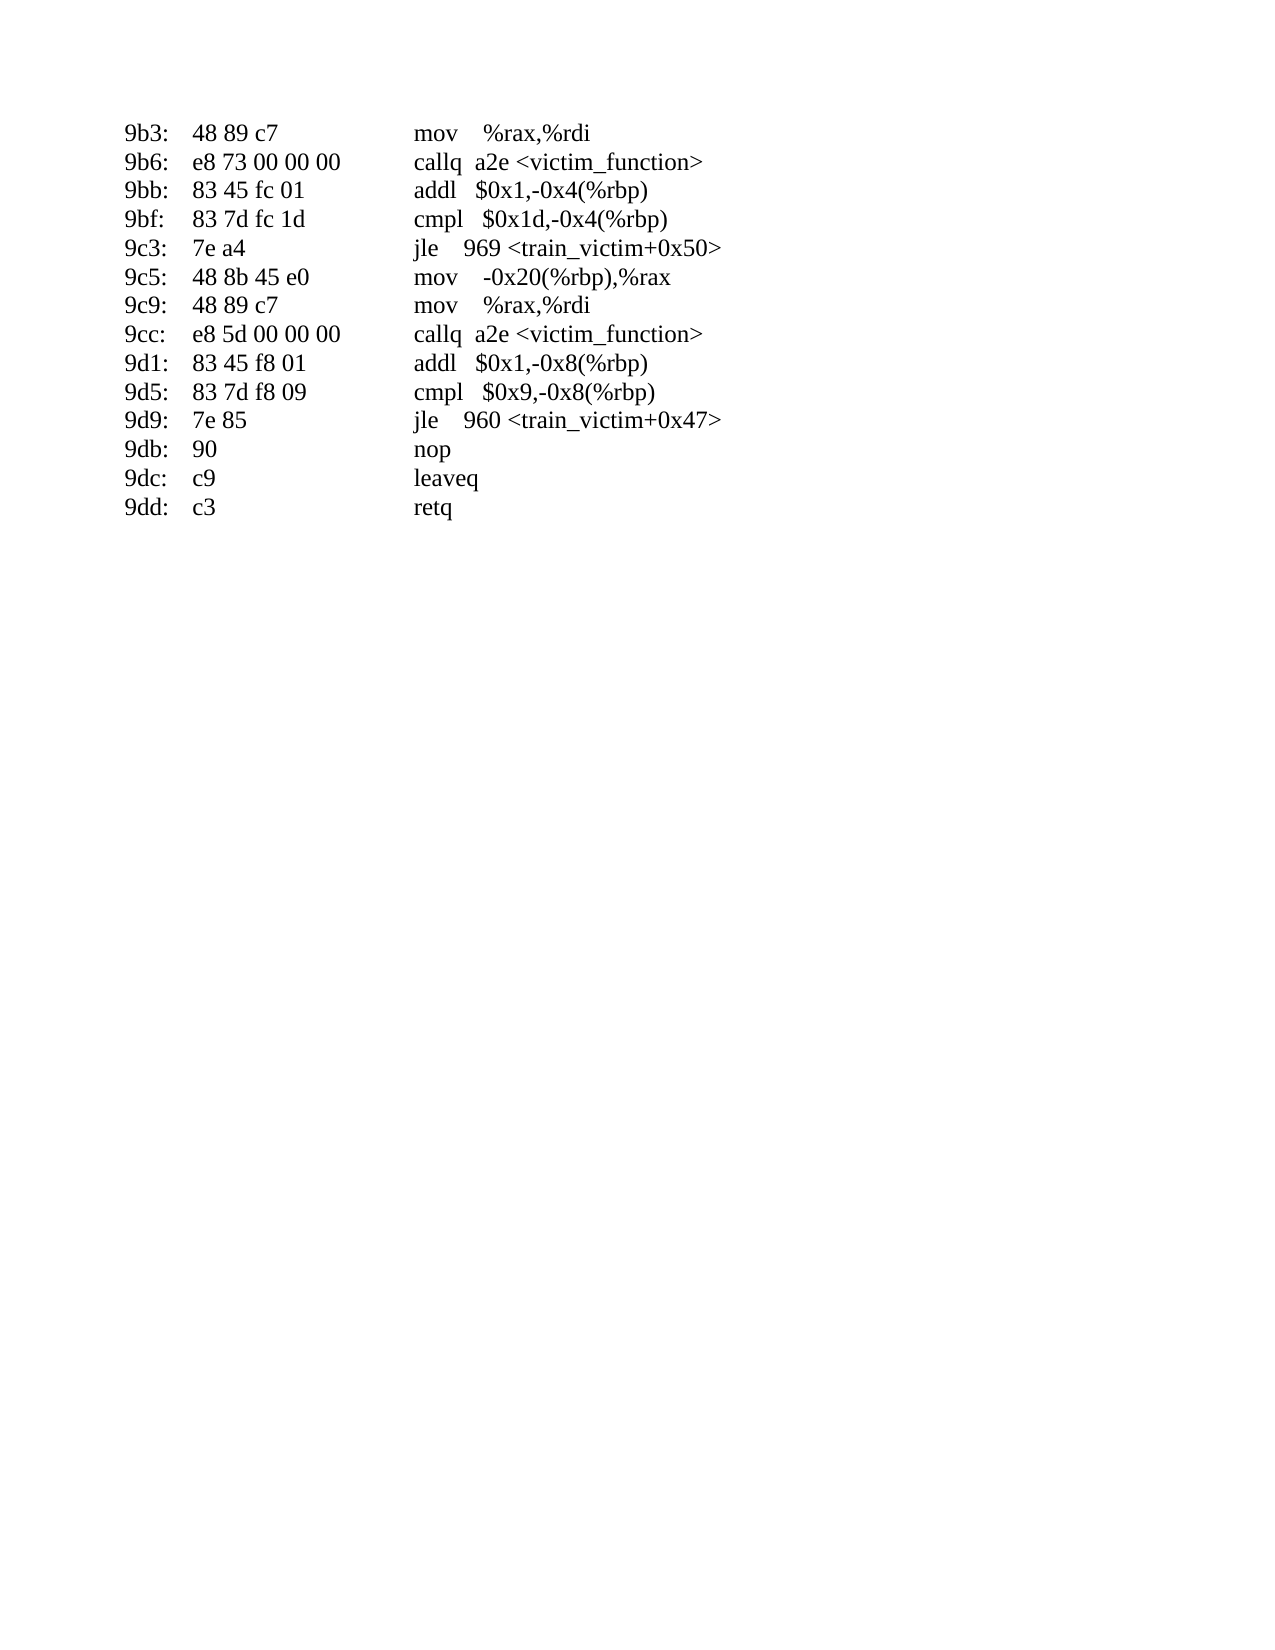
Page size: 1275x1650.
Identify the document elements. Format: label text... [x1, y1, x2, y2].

text 9dd: c3 retq [118, 492, 1157, 521]
text 9cc: e8 5d 00 00 00 callq a2e <victim_function> [118, 319, 1157, 348]
text 9dc: c9 leaveq [118, 463, 1157, 492]
text 9bb: 83 45 fc 01 addl $0x1,-0x4(%rbp) [118, 176, 1157, 204]
text 9d1: 83 45 f8 01 addl $0x1,-0x8(%rbp) [118, 348, 1157, 377]
text 9b3: 48 89 c7 mov %rax,%rdi [118, 118, 1157, 147]
text 9b6: e8 73 00 00 00 callq a2e <victim_function> [118, 147, 1157, 176]
text 9db: 90 nop [118, 434, 1157, 463]
text 9c9: 48 89 c7 mov %rax,%rdi [118, 291, 1157, 319]
text 9d9: 7e 85 jle 960 <train_victim+0x47> [118, 406, 1157, 434]
text 9bf: 83 7d fc 1d cmpl $0x1d,-0x4(%rbp) [118, 204, 1157, 233]
text 9c5: 48 8b 45 e0 mov -0x20(%rbp),%rax [118, 262, 1157, 291]
text 9d5: 83 7d f8 09 cmpl $0x9,-0x8(%rbp) [118, 377, 1157, 406]
text 9c3: 7e a4 jle 969 <train_victim+0x50> [118, 233, 1157, 262]
